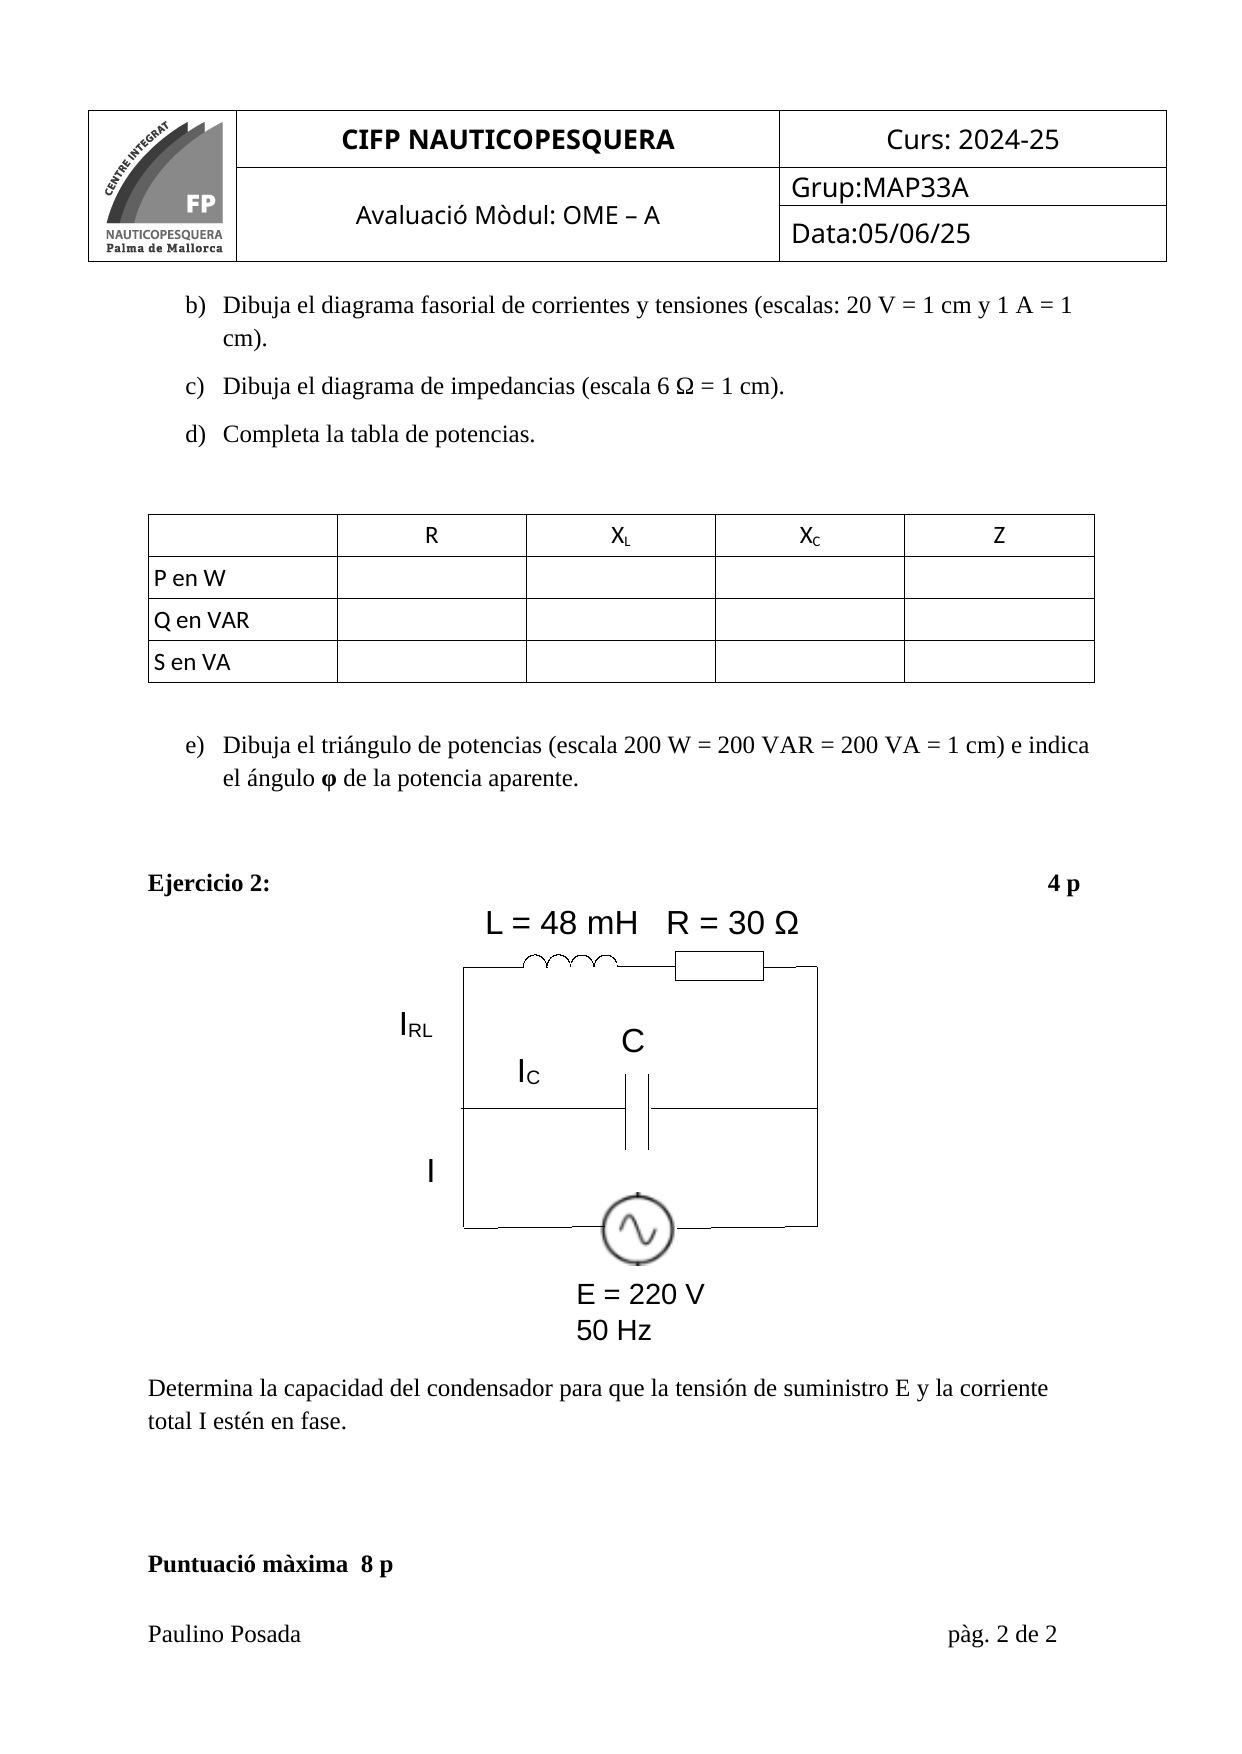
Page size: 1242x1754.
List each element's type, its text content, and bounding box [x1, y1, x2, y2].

table_cell [338, 557, 526, 598]
table_cell [338, 641, 526, 682]
table_cell Q en VAR [149, 599, 337, 640]
table_cell [716, 557, 904, 598]
picture [599, 1192, 677, 1266]
table_cell [905, 641, 1094, 682]
table_cell [338, 599, 526, 640]
picture [100, 111, 229, 260]
text Ejercicio 2: 4 p [148, 868, 1094, 897]
table_cell [527, 599, 715, 640]
table_cell [716, 599, 904, 640]
table_cell S en VA [149, 641, 337, 682]
text Determina la capacidad del condensador para que la tensión de suministro E y la corriente total I estén en fase. [148, 1373, 1094, 1435]
list Dibuja el diagrama fasorial de corrientes y tensiones (escalas: 20 V = 1 cm y 1 A = 1 cm). [185, 290, 1094, 352]
table_header XC [716, 515, 904, 556]
table_header Z [905, 515, 1094, 556]
list Completa la tabla de potencias. [185, 419, 1094, 447]
table_header XL [527, 515, 715, 556]
table_cell P en W [149, 557, 337, 598]
table_cell [716, 641, 904, 682]
table_cell [527, 557, 715, 598]
list Dibuja el triángulo de potencias (escala 200 W = 200 VAR = 200 VA = 1 cm) e indica el ángulo φ de la potencia aparente. [185, 730, 1094, 792]
table_cell [905, 599, 1094, 640]
table_header [149, 515, 337, 556]
table_cell [527, 641, 715, 682]
table_header R [338, 515, 526, 556]
text Puntuació màxima 8 p [148, 1549, 1094, 1578]
list Dibuja el diagrama de impedancias (escala 6 Ω = 1 cm). [185, 371, 1094, 400]
table_cell [905, 557, 1094, 598]
